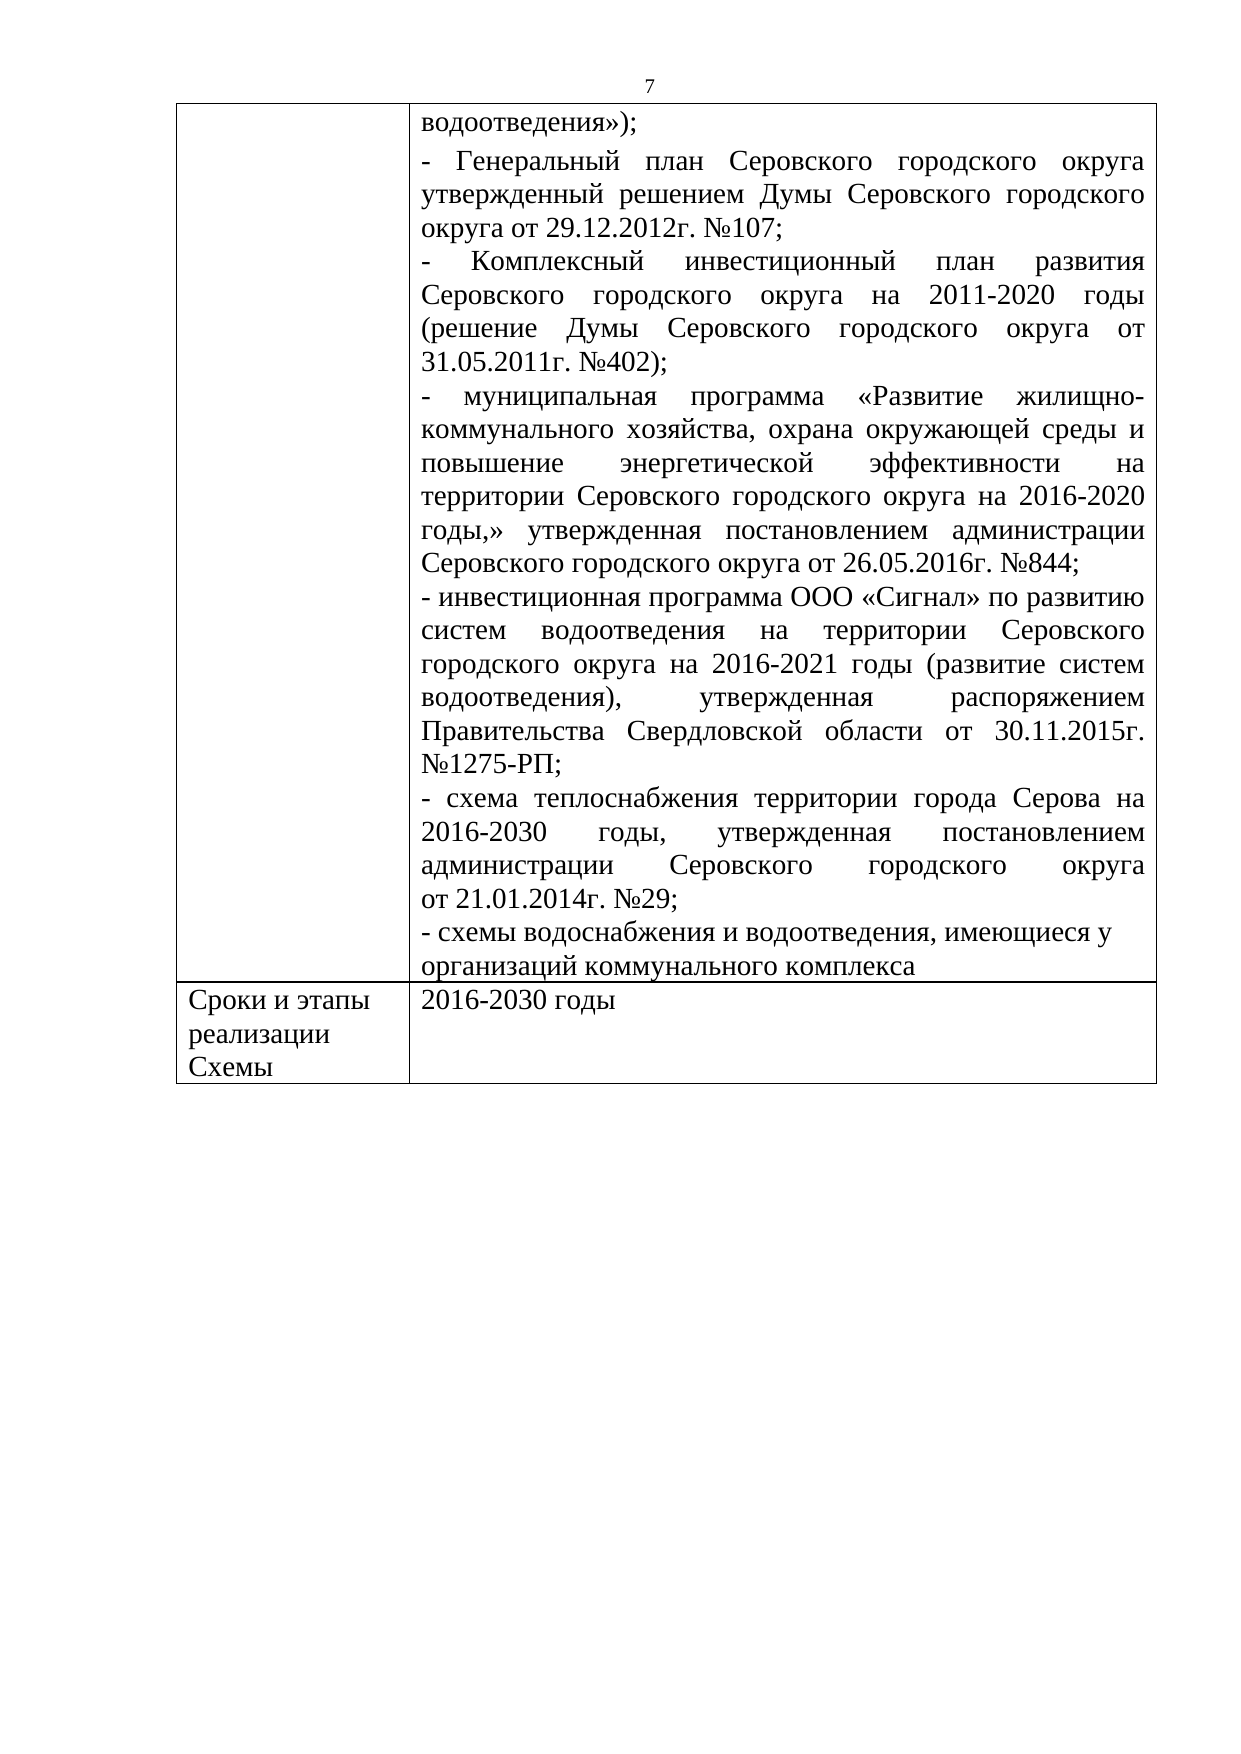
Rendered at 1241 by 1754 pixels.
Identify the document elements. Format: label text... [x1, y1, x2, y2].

table_cell 2016-2030 годы [410, 983, 1156, 1083]
table_cell [177, 104, 409, 981]
table_cell Сроки и этапы реализации Схемы [177, 983, 409, 1083]
table_cell водоотведения»); - Генеральный план Серовского городского округа утвержденный решением Думы Серовского городского округа от 29.12.2012г. №107; - Комплексный инвестиционный план развития Серовского городского округа на 2011-2020 годы (решение Думы Серовского городского округа от 31.05.2011г. №402); - муниципальная программа «Развитие жилищно-коммунального хозяйства, охрана окружающей среды и повышение энергетической эффективности на территории Серовского городского округа на 2016-2020 годы,» утвержденная постановлением администрации Серовского городского округа от 26.05.2016г. №844; - инвестиционная программа ООО «Сигнал» по развитию систем водоотведения на территории Серовского городского округа на 2016-2021 годы (развитие систем водоотведения), утвержденная распоряжением Правительства Свердловской области от 30.11.2015г. №1275-РП; - схема теплоснабжения территории города Серова на 2016-2030 годы, утвержденная постановлением администрации Серовского городского округа от 21.01.2014г. №29; - схемы водоснабжения и водоотведения, имеющиеся у организаций коммунального комплекса [410, 104, 1156, 981]
